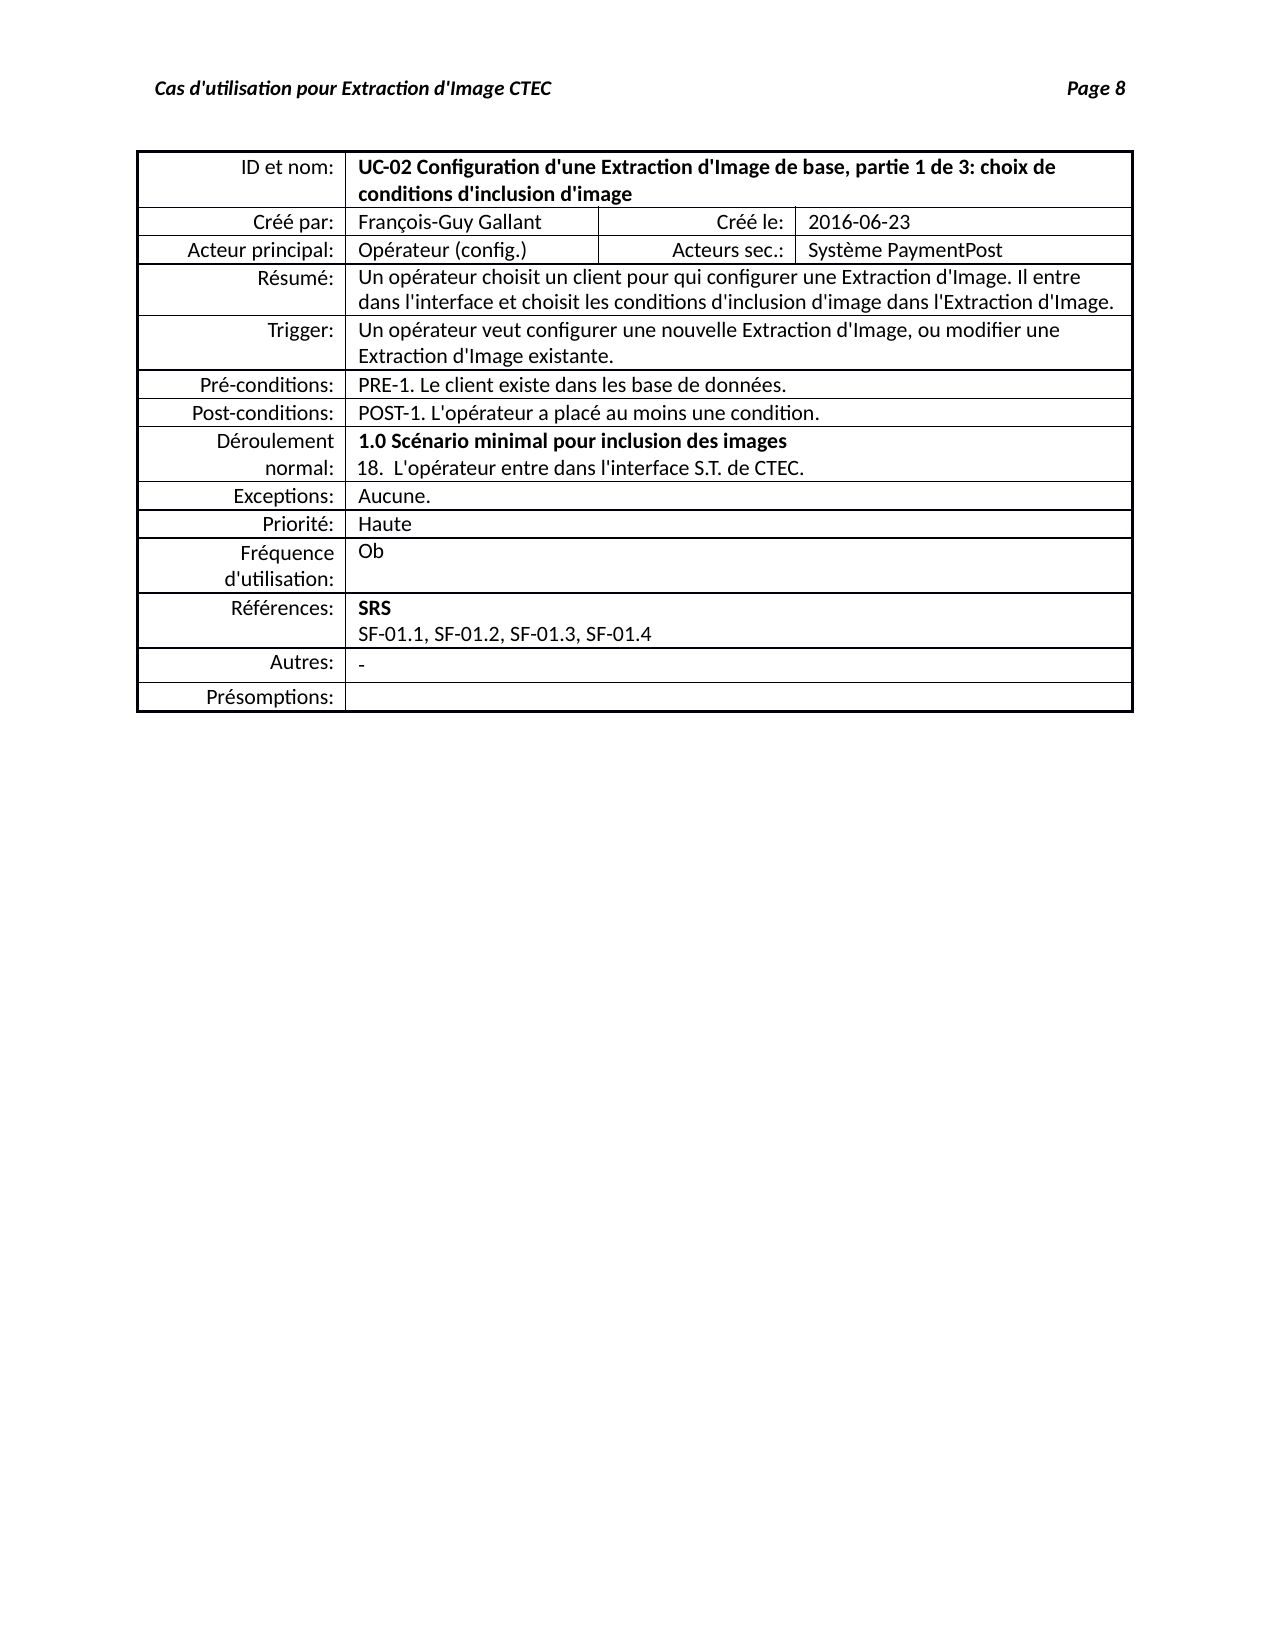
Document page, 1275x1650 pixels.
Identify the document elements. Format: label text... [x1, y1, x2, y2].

table_cell SRS SF-01.1, SF-01.2, SF-01.3, SF-01.4 [346, 594, 1131, 647]
table_cell - [346, 649, 1131, 682]
table_cell PRE-1. Le client existe dans les base de données. [346, 371, 1131, 398]
table_cell Pré-conditions: [139, 371, 345, 398]
table_cell 2016-06-23 [796, 208, 1131, 235]
table_header UC-02 Configuration d'une Extraction d'Image de base, partie 1 de 3: choix de conditions d'inclusion d'image [346, 153, 1131, 206]
table_cell Créé par: [139, 208, 345, 235]
table_cell Priorité: [139, 511, 345, 537]
table_cell Créé le: [599, 208, 795, 235]
table_cell François-Guy Gallant [346, 208, 598, 235]
table_cell Un opérateur veut configurer une nouvelle Extraction d'Image, ou modifier une Extraction d'Image existante. [346, 316, 1131, 369]
table_cell Acteur principal: [139, 236, 345, 263]
table_cell Opérateur (config.) [346, 236, 598, 263]
table_cell Exceptions: [139, 482, 345, 509]
table_cell POST-1. L'opérateur a placé au moins une condition. [346, 399, 1131, 426]
table_cell Ob [346, 539, 1131, 592]
table_cell Haute [346, 511, 1131, 537]
table_cell Résumé: [139, 265, 345, 314]
table_cell Déroulement normal: [139, 427, 345, 481]
table_cell Un opérateur choisit un client pour qui configurer une Extraction d'Image. Il entre dans l'interface et choisit les conditions d'inclusion d'image dans l'Extraction d'Image. [346, 265, 1131, 314]
table_cell Présomptions: [139, 683, 345, 710]
table_cell Acteurs sec.: [599, 236, 795, 263]
table_cell Fréquence d'utilisation: [139, 539, 345, 592]
table_cell Trigger: [139, 316, 345, 369]
table_cell Post-conditions: [139, 399, 345, 426]
table_cell Aucune. [346, 482, 1131, 509]
table_cell 1.0 Scénario minimal pour inclusion des images L'opérateur entre dans l'interface S.T. de CTEC. [346, 427, 1131, 481]
table_cell [346, 683, 1131, 710]
table_cell Système PaymentPost [796, 236, 1131, 263]
table_cell Autres: [139, 649, 345, 682]
table_cell Références: [139, 594, 345, 647]
table_header ID et nom: [139, 153, 345, 206]
